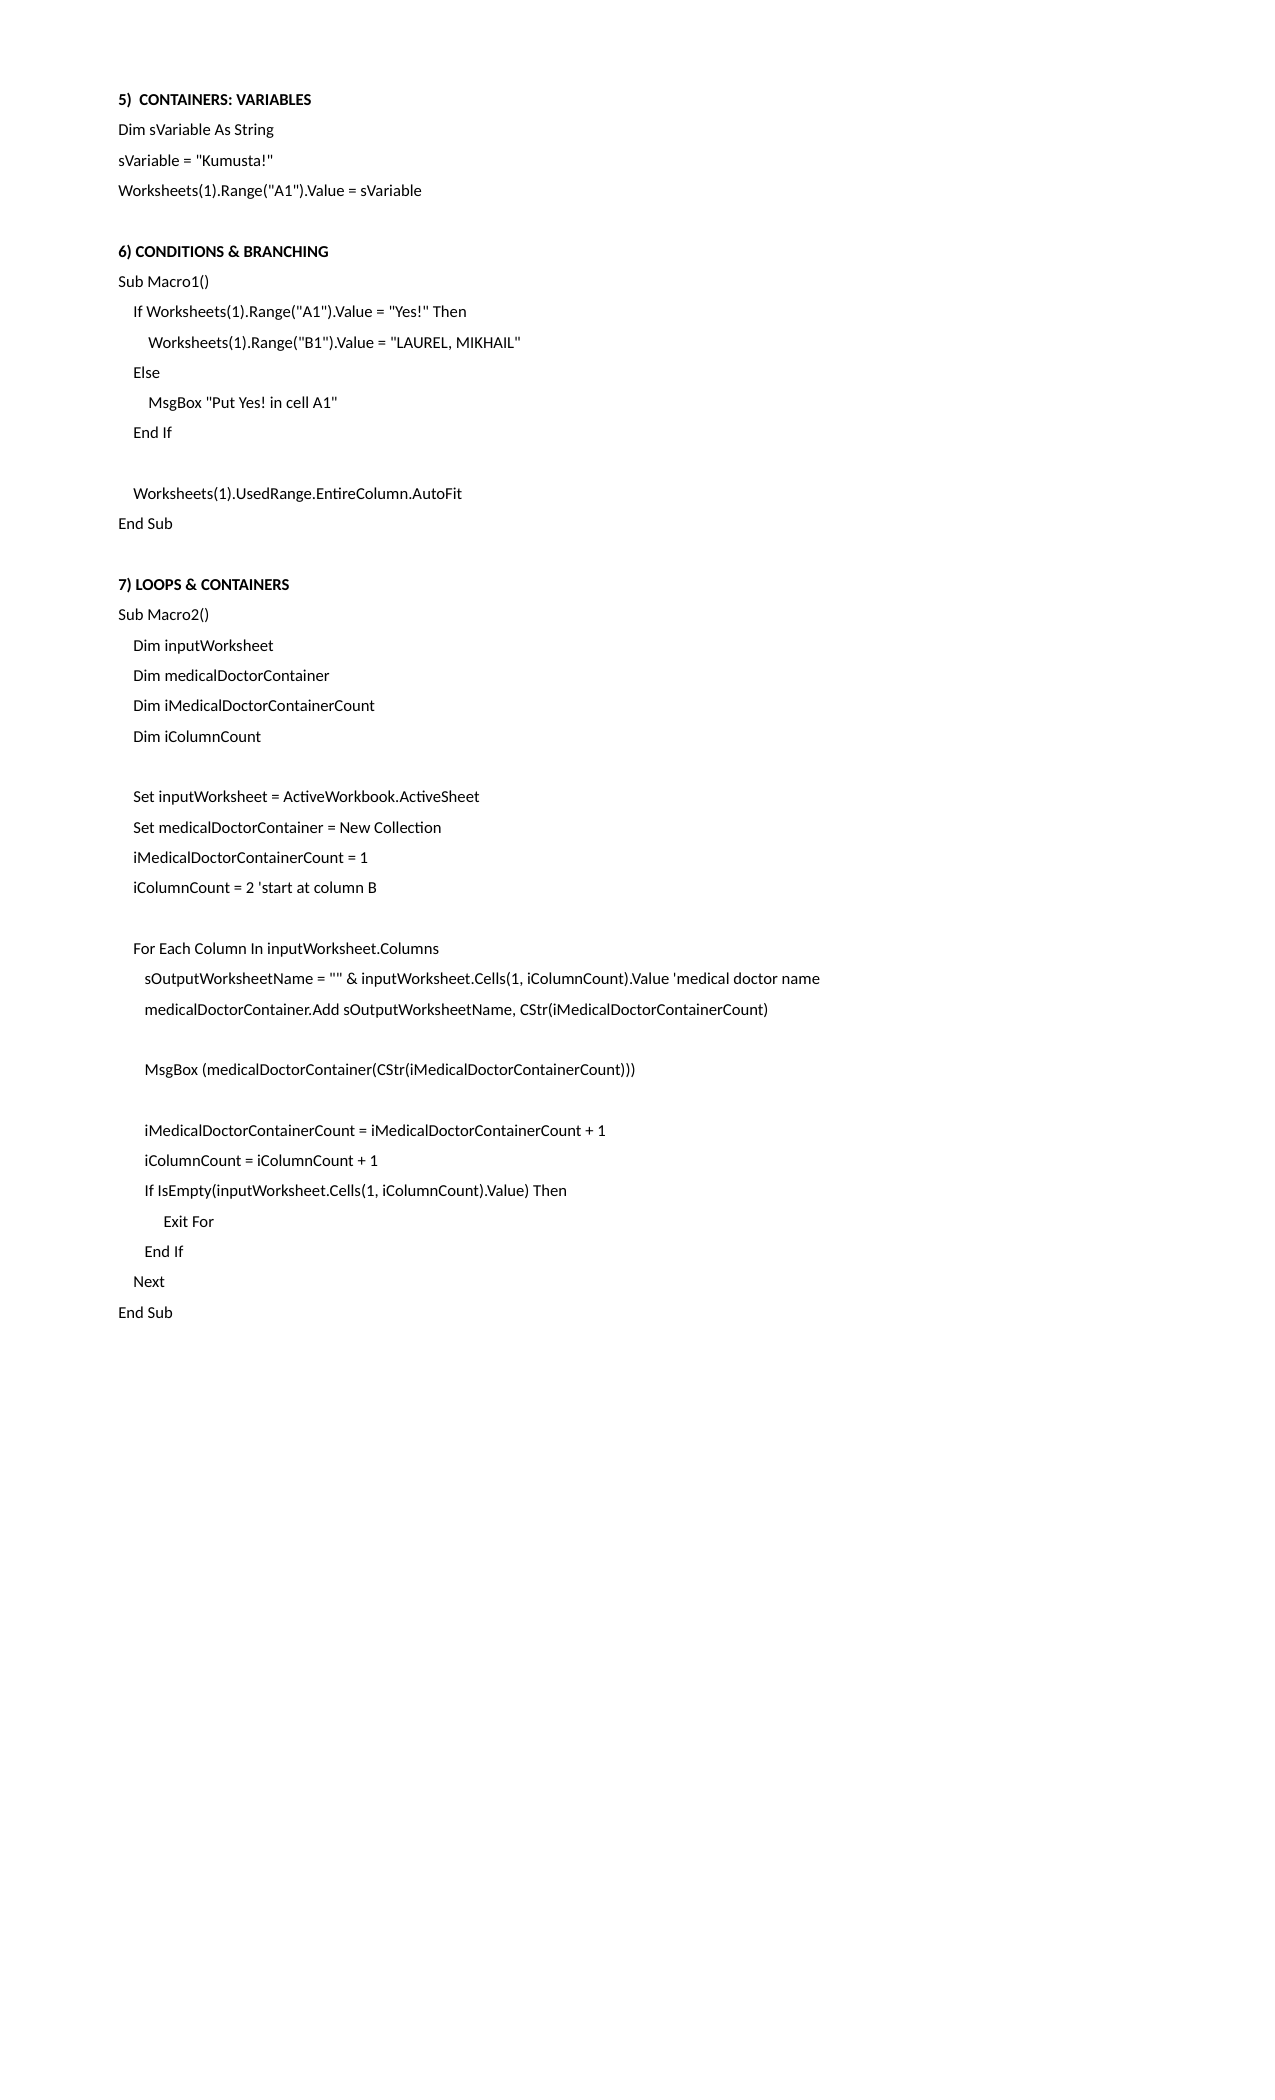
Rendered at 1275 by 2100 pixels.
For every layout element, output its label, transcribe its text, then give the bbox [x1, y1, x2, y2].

text End If [118, 1241, 1216, 1262]
text iColumnCount = iColumnCount + 1 [118, 1150, 1216, 1171]
text Set inputWorksheet = ActiveWorkbook.ActiveSheet [118, 787, 1216, 807]
text Else [118, 362, 1216, 382]
text 6) CONDITIONS & BRANCHING [118, 241, 1216, 261]
text 7) LOOPS & CONTAINERS [118, 574, 1216, 595]
text Worksheets(1).Range("A1").Value = sVariable [118, 180, 1216, 201]
text Dim sVariable As String [118, 120, 1216, 140]
text End If [118, 423, 1216, 443]
text Next [118, 1272, 1216, 1292]
text medicalDoctorContainer.Add sOutputWorksheetName, CStr(iMedicalDoctorContainerCount) [118, 999, 1216, 1019]
text iMedicalDoctorContainerCount = 1 [118, 847, 1216, 867]
text sVariable = "Kumusta!" [118, 150, 1216, 170]
text Set medicalDoctorContainer = New Collection [118, 817, 1216, 837]
text Worksheets(1).UsedRange.EntireColumn.AutoFit [118, 483, 1216, 504]
text For Each Column In inputWorksheet.Columns [118, 938, 1216, 958]
text sOutputWorksheetName = "" & inputWorksheet.Cells(1, iColumnCount).Value 'medical doctor name [118, 968, 1216, 989]
text Worksheets(1).Range("B1").Value = "LAUREL, MIKHAIL" [118, 332, 1216, 352]
text iMedicalDoctorContainerCount = iMedicalDoctorContainerCount + 1 [118, 1120, 1216, 1140]
text 5) CONTAINERS: VARIABLES [118, 89, 1216, 110]
text Dim iMedicalDoctorContainerCount [118, 696, 1216, 716]
text End Sub [118, 514, 1216, 534]
text Dim inputWorksheet [118, 635, 1216, 655]
text iColumnCount = 2 'start at column B [118, 877, 1216, 898]
text If Worksheets(1).Range("A1").Value = "Yes!" Then [118, 302, 1216, 322]
text End Sub [118, 1302, 1216, 1322]
text Sub Macro2() [118, 605, 1216, 625]
text If IsEmpty(inputWorksheet.Cells(1, iColumnCount).Value) Then [118, 1181, 1216, 1201]
text MsgBox "Put Yes! in cell A1" [118, 392, 1216, 413]
text Sub Macro1() [118, 271, 1216, 292]
text Exit For [118, 1211, 1216, 1231]
text Dim iColumnCount [118, 726, 1216, 746]
text Dim medicalDoctorContainer [118, 665, 1216, 686]
text MsgBox (medicalDoctorContainer(CStr(iMedicalDoctorContainerCount))) [118, 1059, 1216, 1080]
